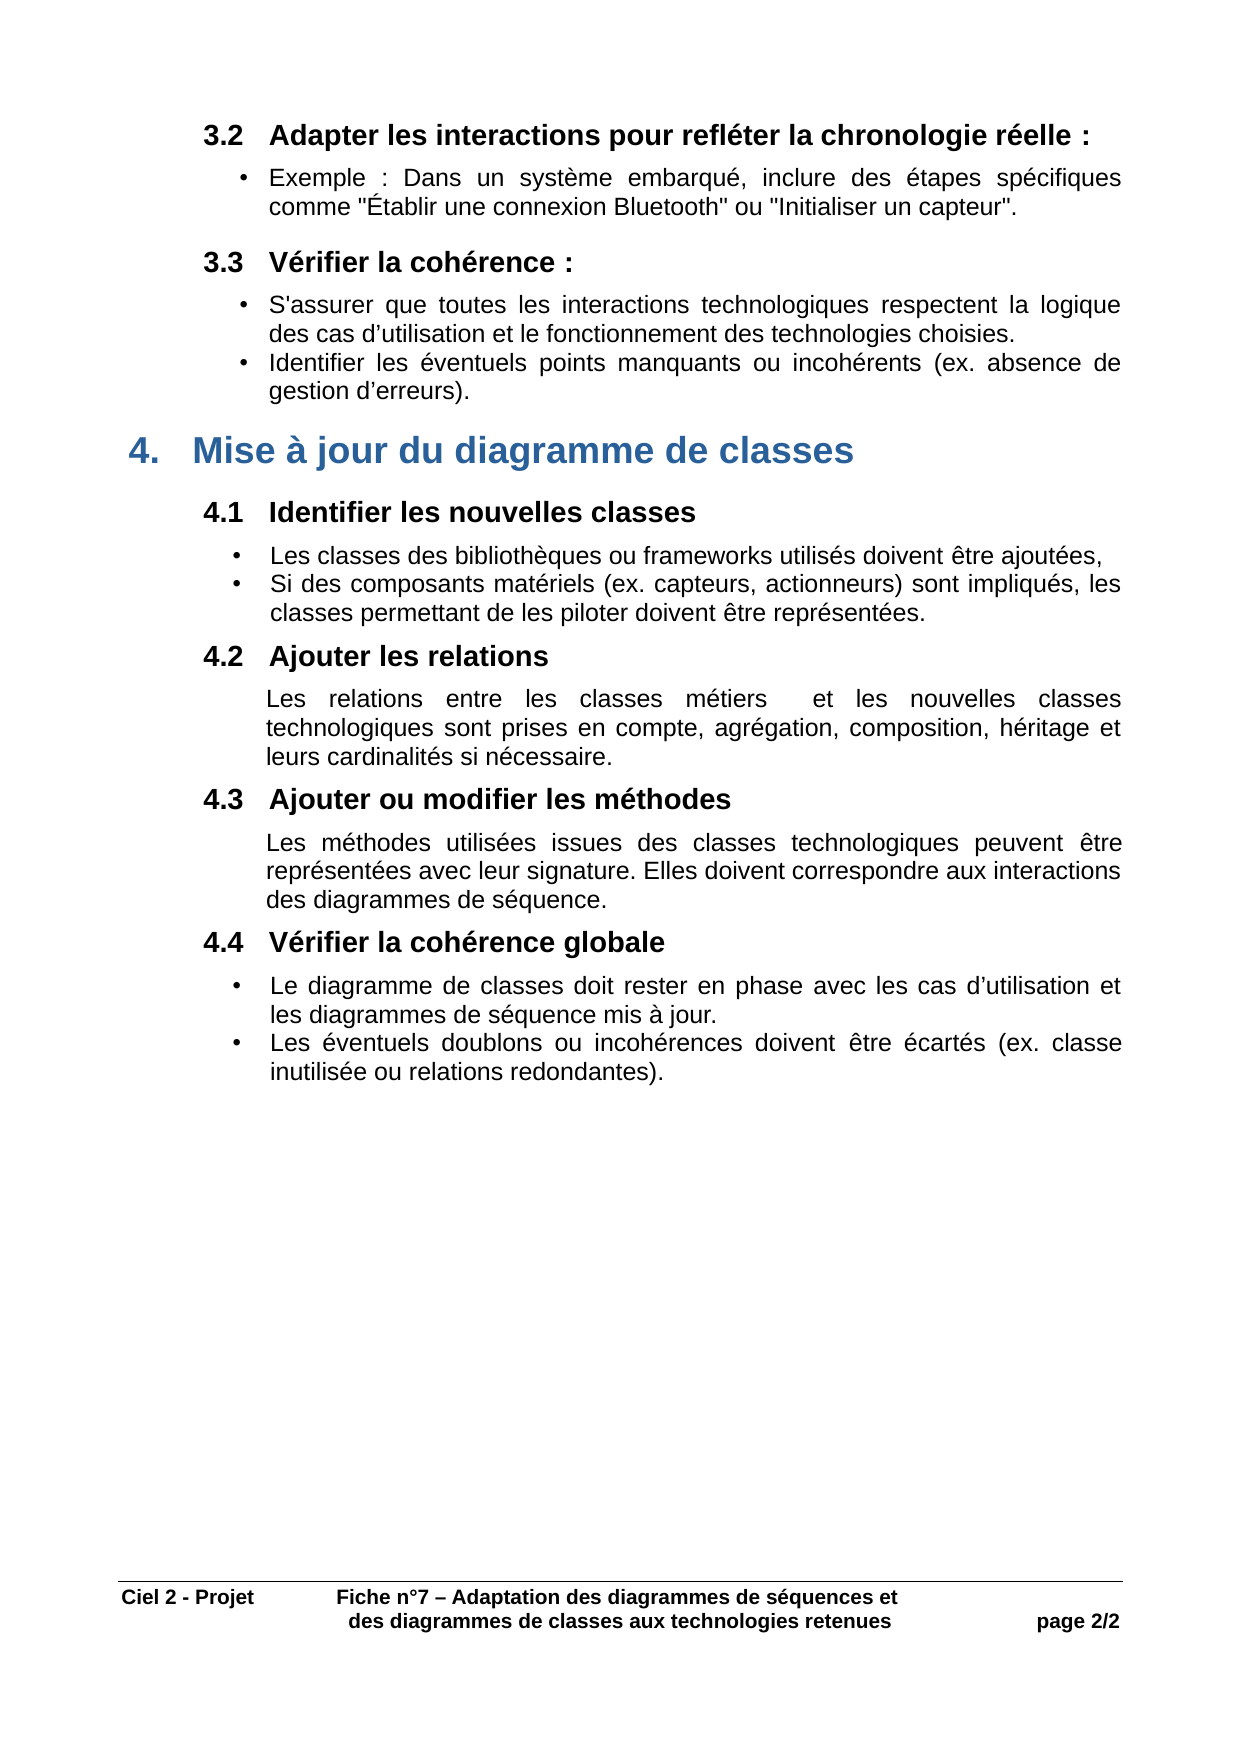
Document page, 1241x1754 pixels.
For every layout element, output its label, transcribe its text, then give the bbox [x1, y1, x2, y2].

list S'assurer que toutes les interactions technologiques respectent la logique des cas d’utilisation et le fonctionnement des technologies choisies. [239, 290, 1123, 347]
subtitle Ajouter ou modifier les méthodes [195, 782, 1123, 816]
subtitle Identifier les nouvelles classes [195, 495, 1123, 529]
text Les relations entre les classes métiers et les nouvelles classes technologiques sont prises en compte, agrégation, composition, héritage et leurs cardinalités si nécessaire. [266, 684, 1123, 770]
list Exemple : Dans un système embarqué, inclure des étapes spécifiques comme "Établir une connexion Bluetooth" ou "Initialiser un capteur". [239, 163, 1123, 221]
subtitle Vérifier la cohérence : [195, 244, 1123, 278]
list Identifier les éventuels points manquants ou incohérents (ex. absence de gestion d’erreurs). [239, 347, 1123, 405]
list Le diagramme de classes doit rester en phase avec les cas d’utilisation et les diagrammes de séquence mis à jour. [232, 971, 1123, 1028]
subtitle Mise à jour du diagramme de classes [118, 429, 1123, 472]
subtitle Ajouter les relations [195, 639, 1123, 672]
subtitle Vérifier la cohérence globale [195, 926, 1123, 959]
list Les éventuels doublons ou incohérences doivent être écartés (ex. classe inutilisée ou relations redondantes). [232, 1028, 1123, 1086]
list Les classes des bibliothèques ou frameworks utilisés doivent être ajoutées, [232, 541, 1123, 569]
text Les méthodes utilisées issues des classes technologiques peuvent être représentées avec leur signature. Elles doivent correspondre aux interactions des diagrammes de séquence. [266, 827, 1123, 914]
list Si des composants matériels (ex. capteurs, actionneurs) sont impliqués, les classes permettant de les piloter doivent être représentées. [232, 569, 1123, 627]
subtitle Adapter les interactions pour refléter la chronologie réelle : [195, 118, 1123, 152]
